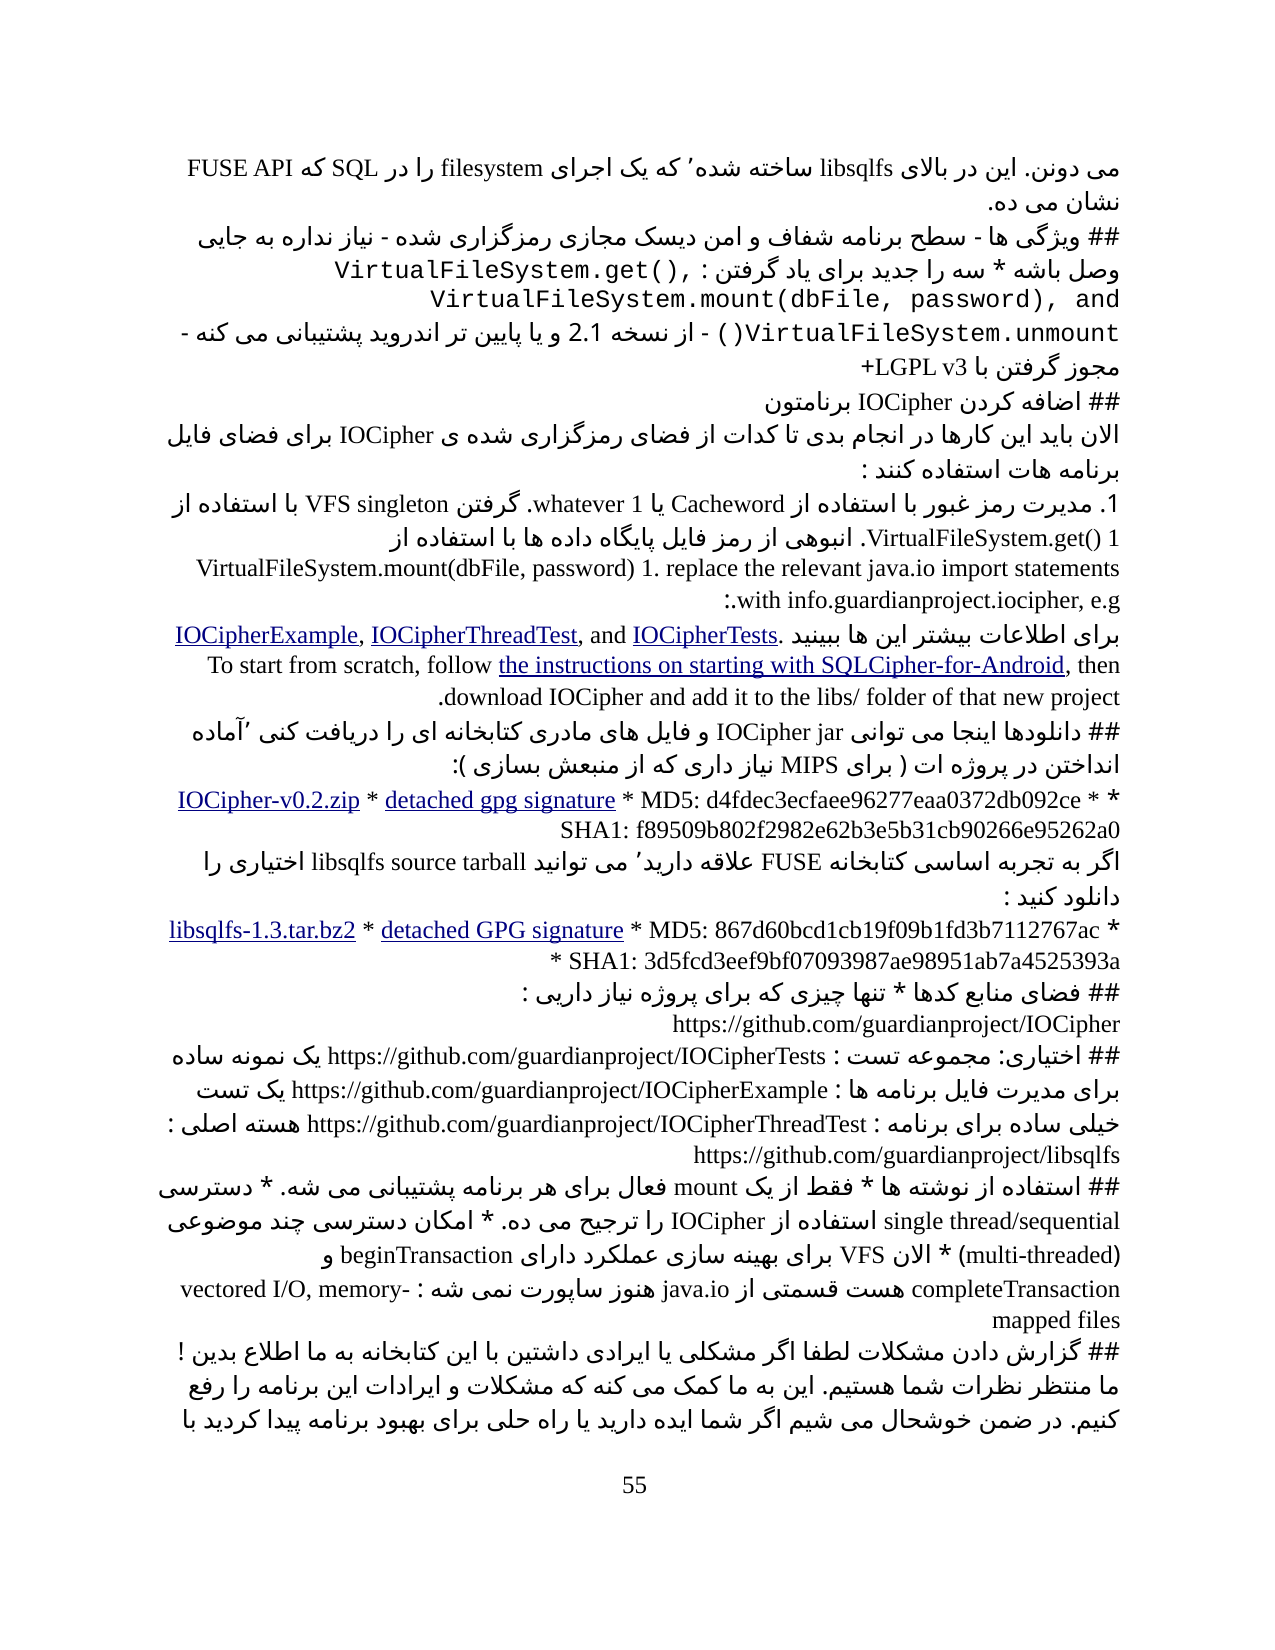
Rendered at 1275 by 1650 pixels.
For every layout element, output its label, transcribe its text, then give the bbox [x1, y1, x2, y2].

table_cell برای اطلاعات بیشتر این ها ببینید IOCipherExample, IOCipherThreadTest, and IOCipherTests. To start from scratch, follow the instructions on starting with SQLCipher-for-Android, then download IOCipher and add it to the libs/ folder of that new project. [150, 616, 1125, 713]
table_cell 1. مدیرت رمز غبور با استفاده از Cacheword یا whatever 1. گرفتن VFS singleton با استفاده از VirtualFileSystem.get() 1. انبوهی از رمز فایل پایگاه داده ها با استفاده از VirtualFileSystem.mount(dbFile, password) 1. replace the relevant java.io import statements with info.guardianproject.iocipher, e.g.: [150, 485, 1125, 616]
table_cell ## اضافه کردن IOCipher برنامتون [150, 383, 1125, 417]
table_cell الان باید این کارها در انجام بدی تا کدات از فضای رمزگزاری شده ی IOCipher برای فضای فایل برنامه هات استفاده کنند : [150, 417, 1125, 485]
table_cell ## اختیاری: مجموعه تست : https://github.com/guardianproject/IOCipherTests یک نمونه ساده برای مدیرت فایل برنامه ها : https://github.com/guardianproject/IOCipherExample یک تست خیلی ساده برای برنامه : https://github.com/guardianproject/IOCipherThreadTest هسته اصلی : https://github.com/guardianproject/libsqlfs [150, 1038, 1125, 1169]
table_cell ## گزارش دادن مشکلات لطفا اگر مشکلی یا ایرادی داشتین با این کتابخانه به ما اطلاع بدین !‌ ما منتظر نظرات شما هستیم. این به ما کمک می کنه که مشکلات و ایرادات این برنامه را رفع کنیم. در ضمن خوشحال می شیم اگر شما ایده دارید یا راه حلی برای بهبود برنامه پیدا کردید با ما در میان بزارید. [150, 1334, 1125, 1436]
table_cell ## ویژگی ها - سطح برنامه شفاف و امن دیسک مجازی رمزگزاری شده - نیاز نداره به جایی وصل باشه * سه را جدید برای یاد گرفتن : VirtualFileSystem.get(), VirtualFileSystem.mount(dbFile, password), and VirtualFileSystem.unmount() - از نسخه 2.1 و یا پایین تر اندروید پشتیبانی می کنه - مجوز گرفتن با LGPL v3+ [150, 218, 1125, 383]
table_cell ## فضای منابع کدها * تنها چیزی که برای پروژه نیاز داریی : https://github.com/guardianproject/IOCipher [150, 975, 1125, 1038]
table_cell ## استفاده از نوشته ها * فقط از یک mount فعال برای هر برنامه پشتیبانی می شه. * دسترسی single thread/sequential استفاده از IOCipher را ترجیح می ده. * امکان دسترسی چند موضوعی (multi-threaded) * الان VFS برای بهینه سازی عملکرد دارای beginTransaction و completeTransaction هست قسمتی از java.io هنوز ساپورت نمی شه : vectored I/O, memory-mapped files [150, 1169, 1125, 1334]
table_cell IOCipher را میشه گفت فامیل SQLCiphe برای اندرویده و همچنین این بر اساس SQLCipher و استفاده اش و کاربردش برای همونطور مثل repurposing API می مونه که برنامه نویسان از قبل می دونن. این در بالای libsqlfs ساخته شده٬ که یک اجرای filesystem را در SQL که FUSE API نشان می ده. [150, 150, 1125, 218]
table_cell * libsqlfs-1.3.tar.bz2 * detached GPG signature * MD5: 867d60bcd1cb19f09b1fd3b7112767ac * SHA1: 3d5fcd3eef9bf07093987ae98951ab7a4525393a [150, 912, 1125, 975]
table_cell ## دانلودها اینجا می توانی IOCipher jar و فایل های مادری کتابخانه ای را دریافت کنی ٬‌آماده انداختن در پروژه ات ( برای MIPS نیاز داری که از منبعش بسازی ): [150, 713, 1125, 781]
table_cell اگر به تجربه اساسی کتابخانه FUSE علاقه دارید٬ می توانید libsqlfs source tarball اختیاری را دانلود کنید : [150, 844, 1125, 912]
table_cell * IOCipher-v0.2.zip * detached gpg signature * MD5: d4fdec3ecfaee96277eaa0372db092ce * SHA1: f89509b802f2982e62b3e5b31cb90266e95262a0 [150, 781, 1125, 844]
